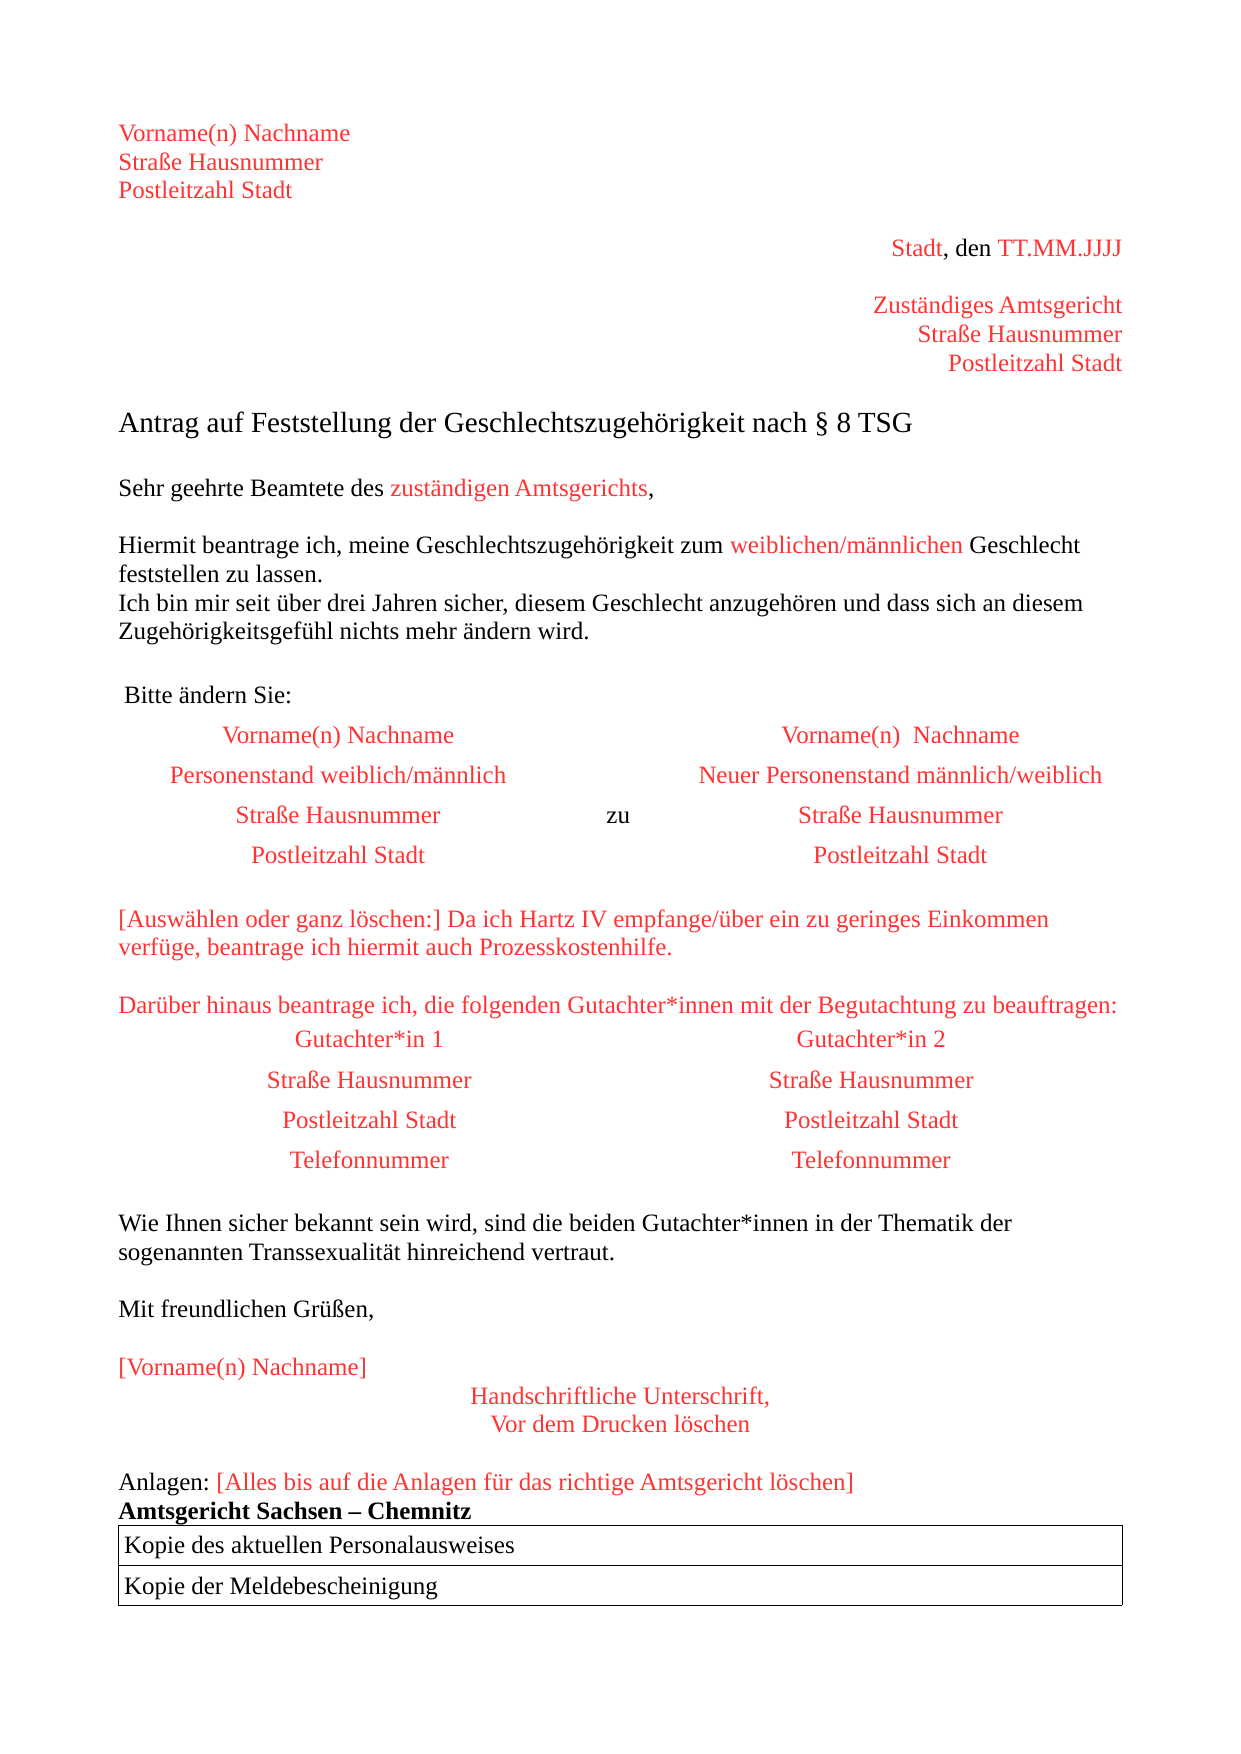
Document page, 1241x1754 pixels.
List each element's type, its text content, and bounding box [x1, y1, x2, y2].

text Handschriftliche Unterschrift, [118, 1381, 1122, 1409]
table_header Kopie des aktuellen Personalausweises [119, 1526, 1122, 1565]
text Amtsgericht Sachsen – Chemnitz [118, 1496, 1122, 1524]
text Mit freundlichen Grüßen, [118, 1294, 1122, 1323]
table_header Gutachter*in 1 [118, 1019, 620, 1059]
text Vor dem Drucken löschen [118, 1409, 1122, 1438]
table_cell Telefonnummer [118, 1139, 620, 1179]
table_cell Straße Hausnummer [118, 795, 557, 835]
table_cell Telefonnummer [620, 1139, 1122, 1179]
text Anlagen: [Alles bis auf die Anlagen für das richtige Amtsgericht löschen] [118, 1467, 1122, 1496]
text Sehr geehrte Beamtete des zuständigen Amtsgerichts, [118, 473, 1122, 501]
table_cell Postleitzahl Stadt [118, 835, 557, 875]
text Antrag auf Feststellung der Geschlechtszugehörigkeit nach § 8 TSG [118, 406, 1122, 439]
text Zuständiges Amtsgericht [118, 291, 1122, 319]
table_cell Personenstand weiblich/männlich [118, 754, 557, 794]
table_cell Vorname(n) Nachname [679, 714, 1122, 754]
table_cell Postleitzahl Stadt [118, 1099, 620, 1139]
table_header Gutachter*in 2 [620, 1019, 1122, 1059]
table_cell [558, 754, 678, 794]
text [Vorname(n) Nachname] [118, 1352, 1122, 1381]
table_header [679, 674, 1122, 714]
text Straße Hausnummer [118, 319, 1122, 348]
text Wie Ihnen sicher bekannt sein wird, sind die beiden Gutachter*innen in der Thematik der sogenannten Transsexualität hinreichend vertraut. [118, 1208, 1122, 1266]
table_cell [558, 714, 678, 754]
table_cell Straße Hausnummer [679, 795, 1122, 835]
table_header Bitte ändern Sie: [118, 674, 557, 714]
text Darüber hinaus beantrage ich, die folgenden Gutachter*innen mit der Begutachtung zu beauftragen: [118, 990, 1122, 1019]
text Postleitzahl Stadt [118, 348, 1122, 377]
text Straße Hausnummer [118, 147, 1122, 176]
table_cell [558, 835, 678, 875]
table_cell Straße Hausnummer [620, 1059, 1122, 1099]
text Ich bin mir seit über drei Jahren sicher, diesem Geschlecht anzugehören und dass sich an diesem Zugehörigkeitsgefühl nichts mehr ändern wird. [118, 588, 1122, 645]
text Stadt, den TT.MM.JJJJ [118, 233, 1122, 262]
text Postleitzahl Stadt [118, 176, 1122, 204]
text Hiermit beantrage ich, meine Geschlechtszugehörigkeit zum weiblichen/männlichen Geschlecht feststellen zu lassen. [118, 530, 1122, 588]
text [Auswählen oder ganz löschen:] Da ich Hartz IV empfange/über ein zu geringes Einkommen verfüge, beantrage ich hiermit auch Prozesskostenhilfe. [118, 904, 1122, 961]
table_cell Straße Hausnummer [118, 1059, 620, 1099]
table_cell zu [558, 795, 678, 835]
table_cell Kopie der Meldebescheinigung [119, 1566, 1122, 1605]
table_cell Postleitzahl Stadt [679, 835, 1122, 875]
text Vorname(n) Nachname [118, 118, 1122, 147]
table_cell Neuer Personenstand männlich/weiblich [679, 754, 1122, 794]
table_header [558, 674, 678, 714]
table_cell Postleitzahl Stadt [620, 1099, 1122, 1139]
table_cell Vorname(n) Nachname [118, 714, 557, 754]
